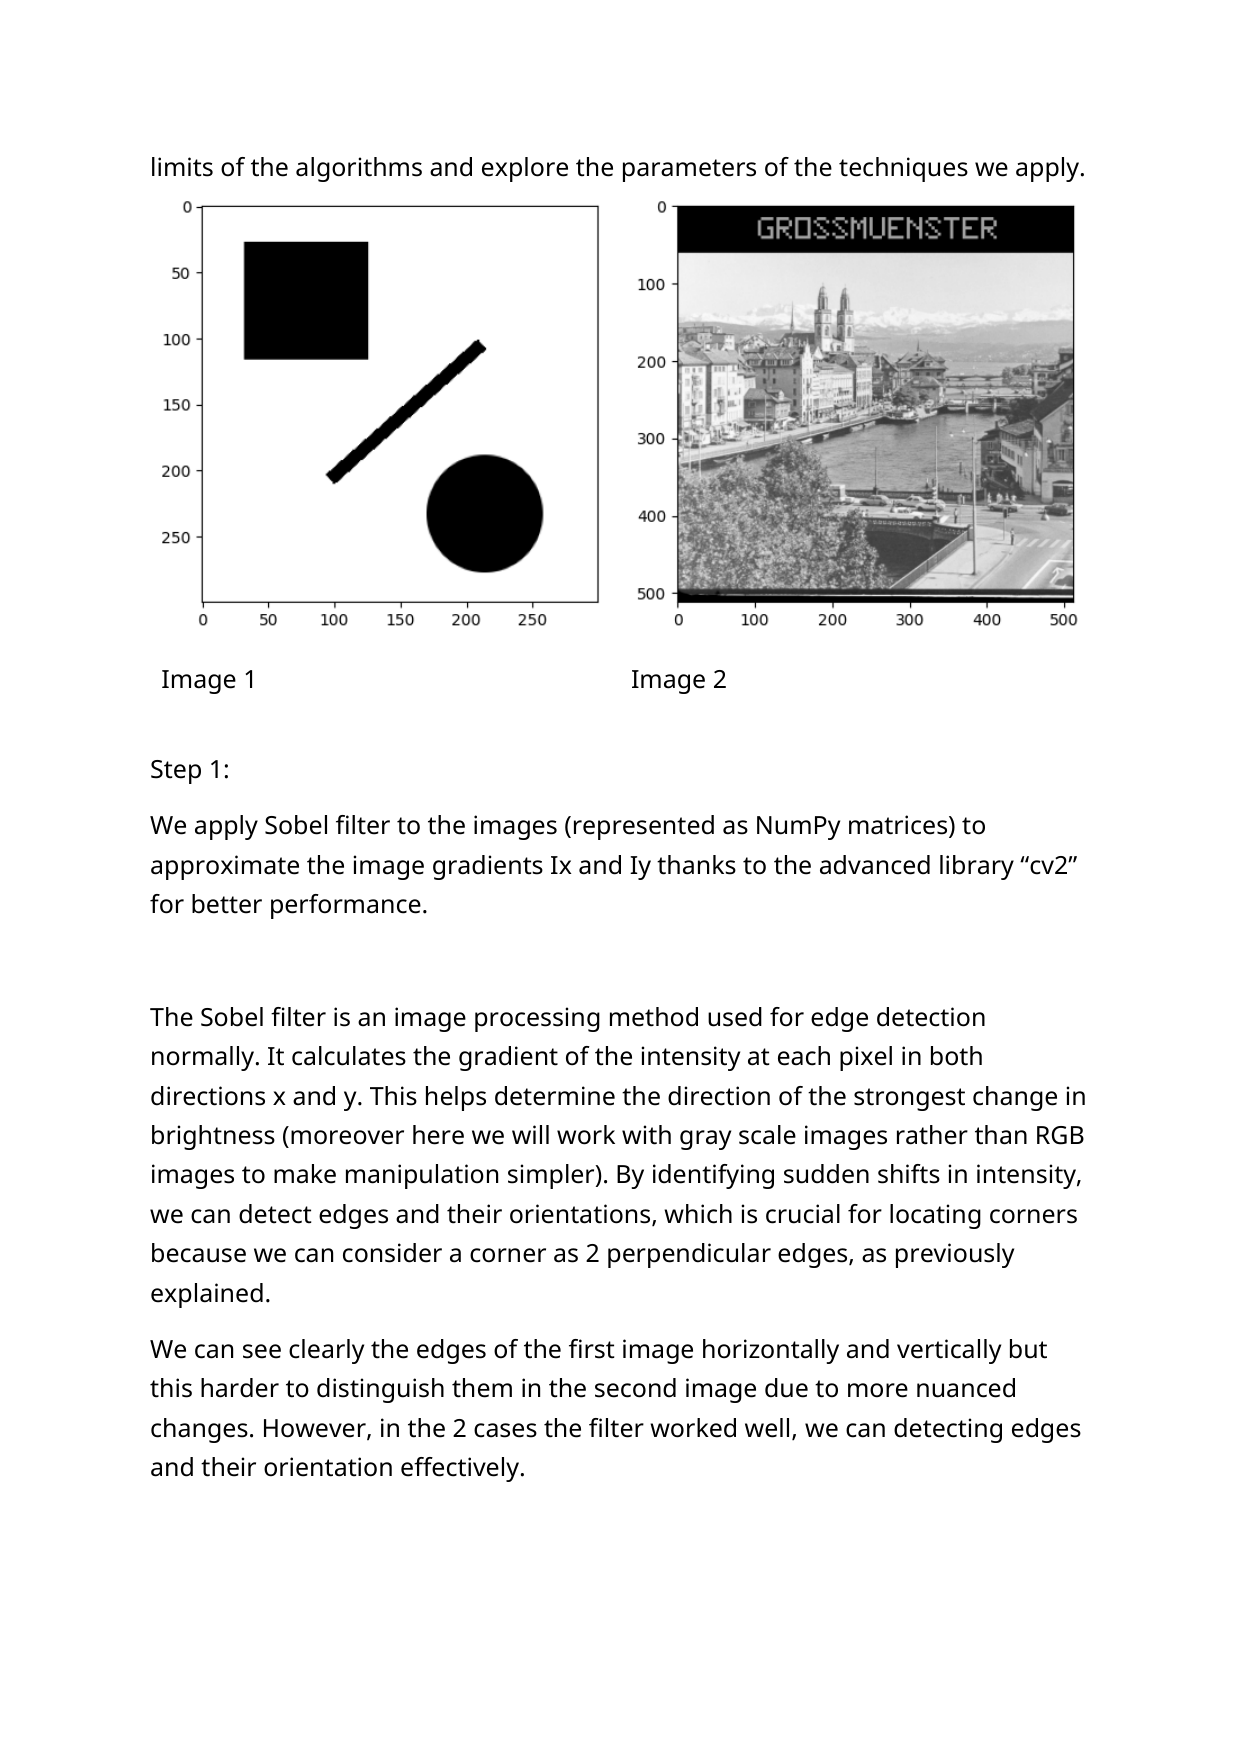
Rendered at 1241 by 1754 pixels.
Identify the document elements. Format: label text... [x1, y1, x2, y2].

text We can see clearly the edges of the first image horizontally and vertically but this harder to distinguish them in the second image due to more nuanced changes. However, in the 2 cases the filter worked well, we can detecting edges and their orientation effectively. [150, 1332, 1090, 1484]
text The Sobel filter is an image processing method used for edge detection normally. It calculates the gradient of the intensity at each pixel in both directions x and y. This helps determine the direction of the strongest change in brightness (moreover here we will work with gray scale images rather than RGB images to make manipulation simpler). By identifying sudden shifts in intensity, we can detect edges and their orientations, which is crucial for locating corners because we can consider a corner as 2 perpendicular edges, as previously explained. [150, 999, 1090, 1309]
table_header Image 2 [620, 662, 1089, 696]
text limits of the algorithms and explore the parameters of the techniques we apply. [150, 150, 1090, 639]
table_header Image 1 [150, 662, 619, 696]
text We apply Sobel filter to the images (represented as NumPy matrices) to approximate the image gradients Ix and Iy thanks to the advanced library “cv2” for better performance. [150, 808, 1090, 921]
text Step 1: [150, 752, 1090, 786]
